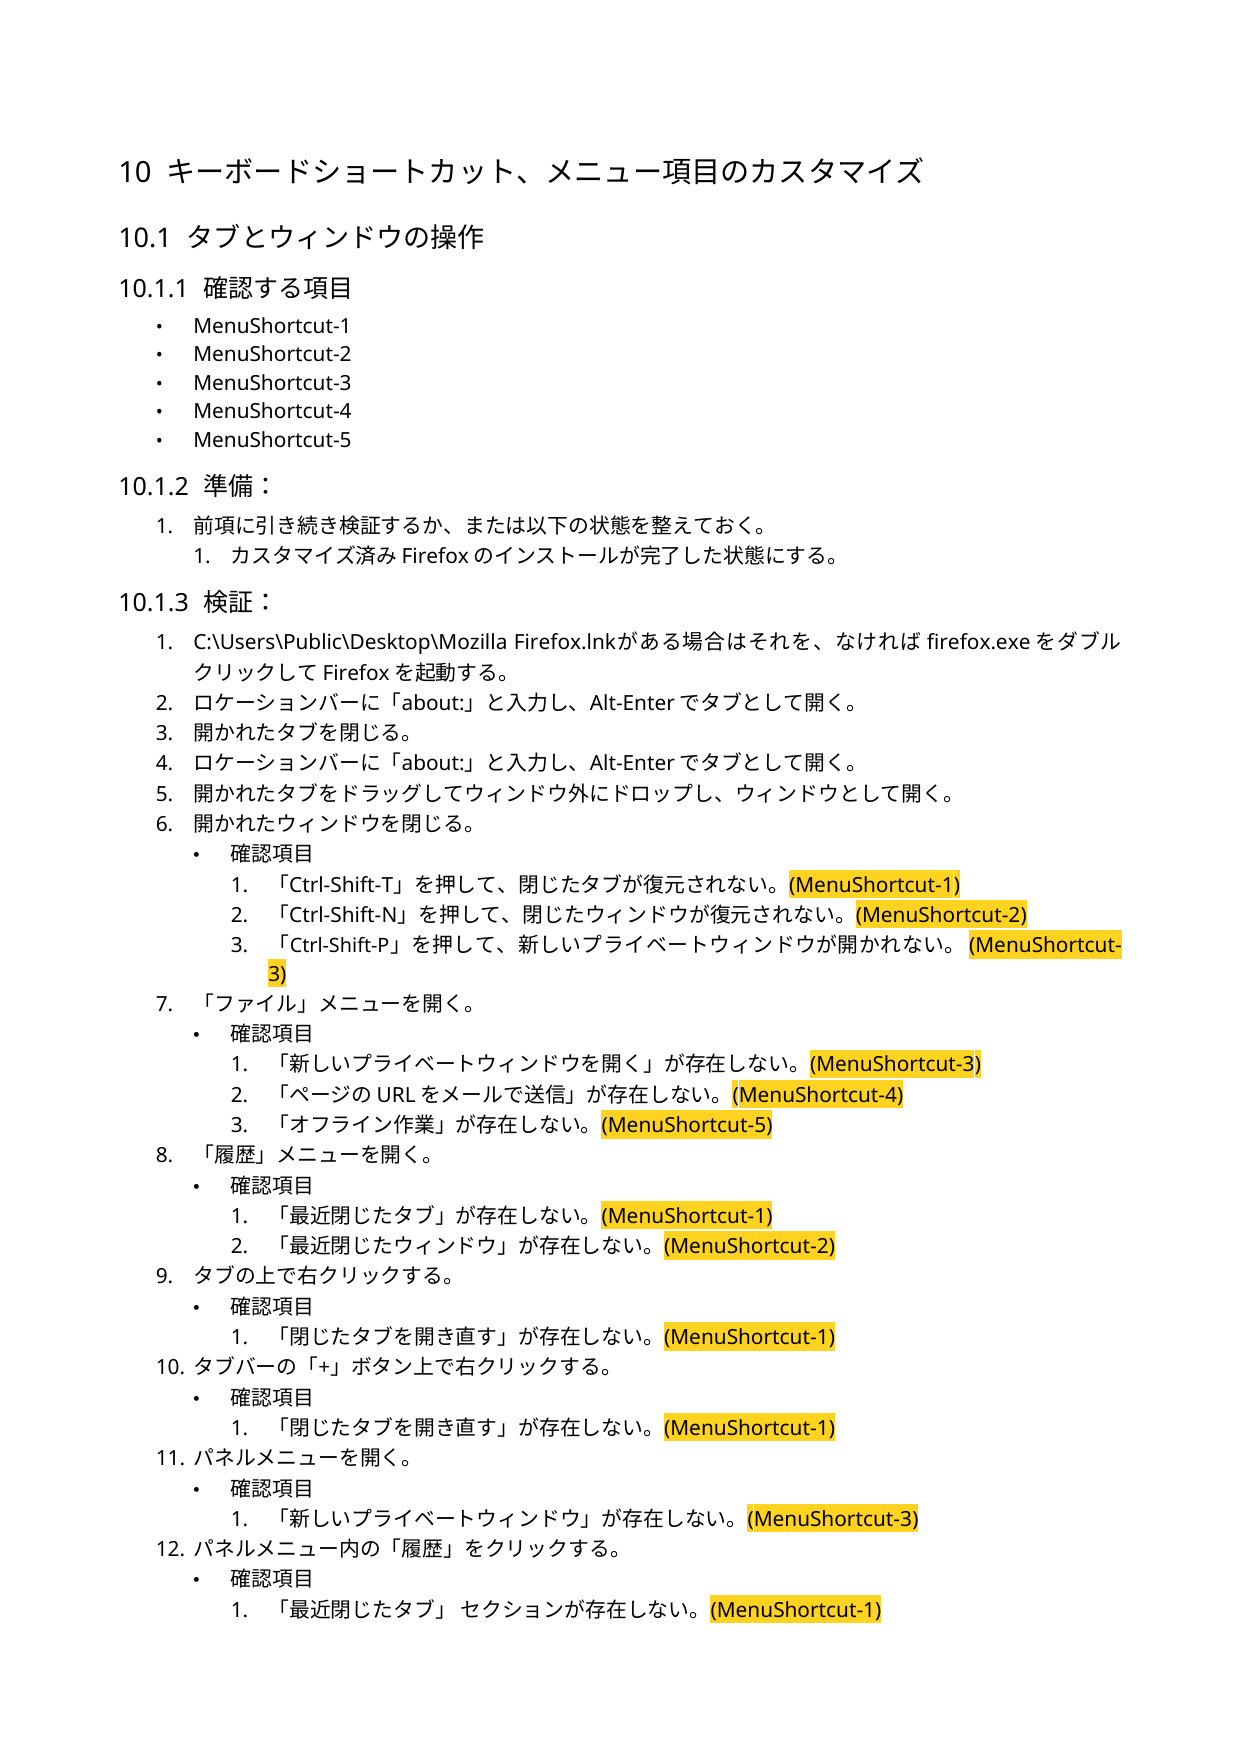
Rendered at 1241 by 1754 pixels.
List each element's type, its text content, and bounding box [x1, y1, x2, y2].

list ロケーションバーに「about:」と入力し、Alt-Enterでタブとして開く。 [156, 686, 1122, 716]
list パネルメニュー内の「履歴」をクリックする。 [156, 1532, 1122, 1563]
list MenuShortcut-4 [156, 396, 1122, 425]
list 開かれたタブをドラッグしてウィンドウ外にドロップし、ウィンドウとして開く。 [156, 777, 1122, 807]
subtitle キーボードショートカット、メニュー項目のカスタマイズ [118, 149, 1122, 191]
list 開かれたタブを閉じる。 [156, 716, 1122, 747]
list 「新しいプライベートウィンドウ」が存在しない。(MenuShortcut-3) [231, 1502, 1122, 1532]
list 「履歴」メニューを開く。 [156, 1139, 1122, 1169]
list 「Ctrl-Shift-N」を押して、閉じたウィンドウが復元されない。(MenuShortcut-2) [231, 898, 1122, 928]
list 「ファイル」メニューを開く。 [156, 987, 1122, 1017]
list MenuShortcut-2 [156, 339, 1122, 368]
list カスタマイズ済みFirefoxのインストールが完了した状態にする。 [193, 539, 1122, 570]
list 「最近閉じたウィンドウ」が存在しない。(MenuShortcut-2) [231, 1229, 1122, 1260]
list 「閉じたタブを開き直す」が存在しない。(MenuShortcut-1) [231, 1411, 1122, 1441]
list 確認項目 [193, 1017, 1122, 1048]
subtitle タブとウィンドウの操作 [118, 216, 1122, 255]
list タブの上で右クリックする。 [156, 1260, 1122, 1290]
subtitle 検証： [118, 583, 1122, 619]
list MenuShortcut-3 [156, 368, 1122, 396]
list タブバーの「+」ボタン上で右クリックする。 [156, 1351, 1122, 1381]
list 「ページのURLをメールで送信」が存在しない。(MenuShortcut-4) [231, 1078, 1122, 1108]
list 確認項目 [193, 838, 1122, 868]
list 「最近閉じたタブ」 セクションが存在しない。(MenuShortcut-1) [231, 1593, 1122, 1623]
list MenuShortcut-1 [156, 311, 1122, 339]
subtitle 準備： [118, 466, 1122, 503]
list 確認項目 [193, 1472, 1122, 1502]
list 確認項目 [193, 1290, 1122, 1320]
list 確認項目 [193, 1169, 1122, 1199]
list パネルメニューを開く。 [156, 1441, 1122, 1472]
list ロケーションバーに「about:」と入力し、Alt-Enterでタブとして開く。 [156, 747, 1122, 777]
list 「閉じたタブを開き直す」が存在しない。(MenuShortcut-1) [231, 1320, 1122, 1351]
list 確認項目 [193, 1381, 1122, 1411]
list 「新しいプライベートウィンドウを開く」が存在しない。(MenuShortcut-3) [231, 1048, 1122, 1078]
list 確認項目 [193, 1563, 1122, 1593]
list 前項に引き続き検証するか、または以下の状態を整えておく。 [156, 509, 1122, 539]
list 「最近閉じたタブ」が存在しない。(MenuShortcut-1) [231, 1199, 1122, 1229]
list MenuShortcut-5 [156, 425, 1122, 453]
list C:\Users\Public\Desktop\Mozilla Firefox.lnkがある場合はそれを、なければfirefox.exeをダブルクリックしてFirefoxを起動する。 [156, 625, 1122, 686]
list 「Ctrl-Shift-T」を押して、閉じたタブが復元されない。(MenuShortcut-1) [231, 868, 1122, 898]
subtitle 確認する項目 [118, 268, 1122, 305]
list 「Ctrl-Shift-P」を押して、新しいプライベートウィンドウが開かれない。(MenuShortcut-3) [231, 928, 1122, 987]
list 「オフライン作業」が存在しない。(MenuShortcut-5) [231, 1108, 1122, 1139]
list 開かれたウィンドウを閉じる。 [156, 807, 1122, 838]
